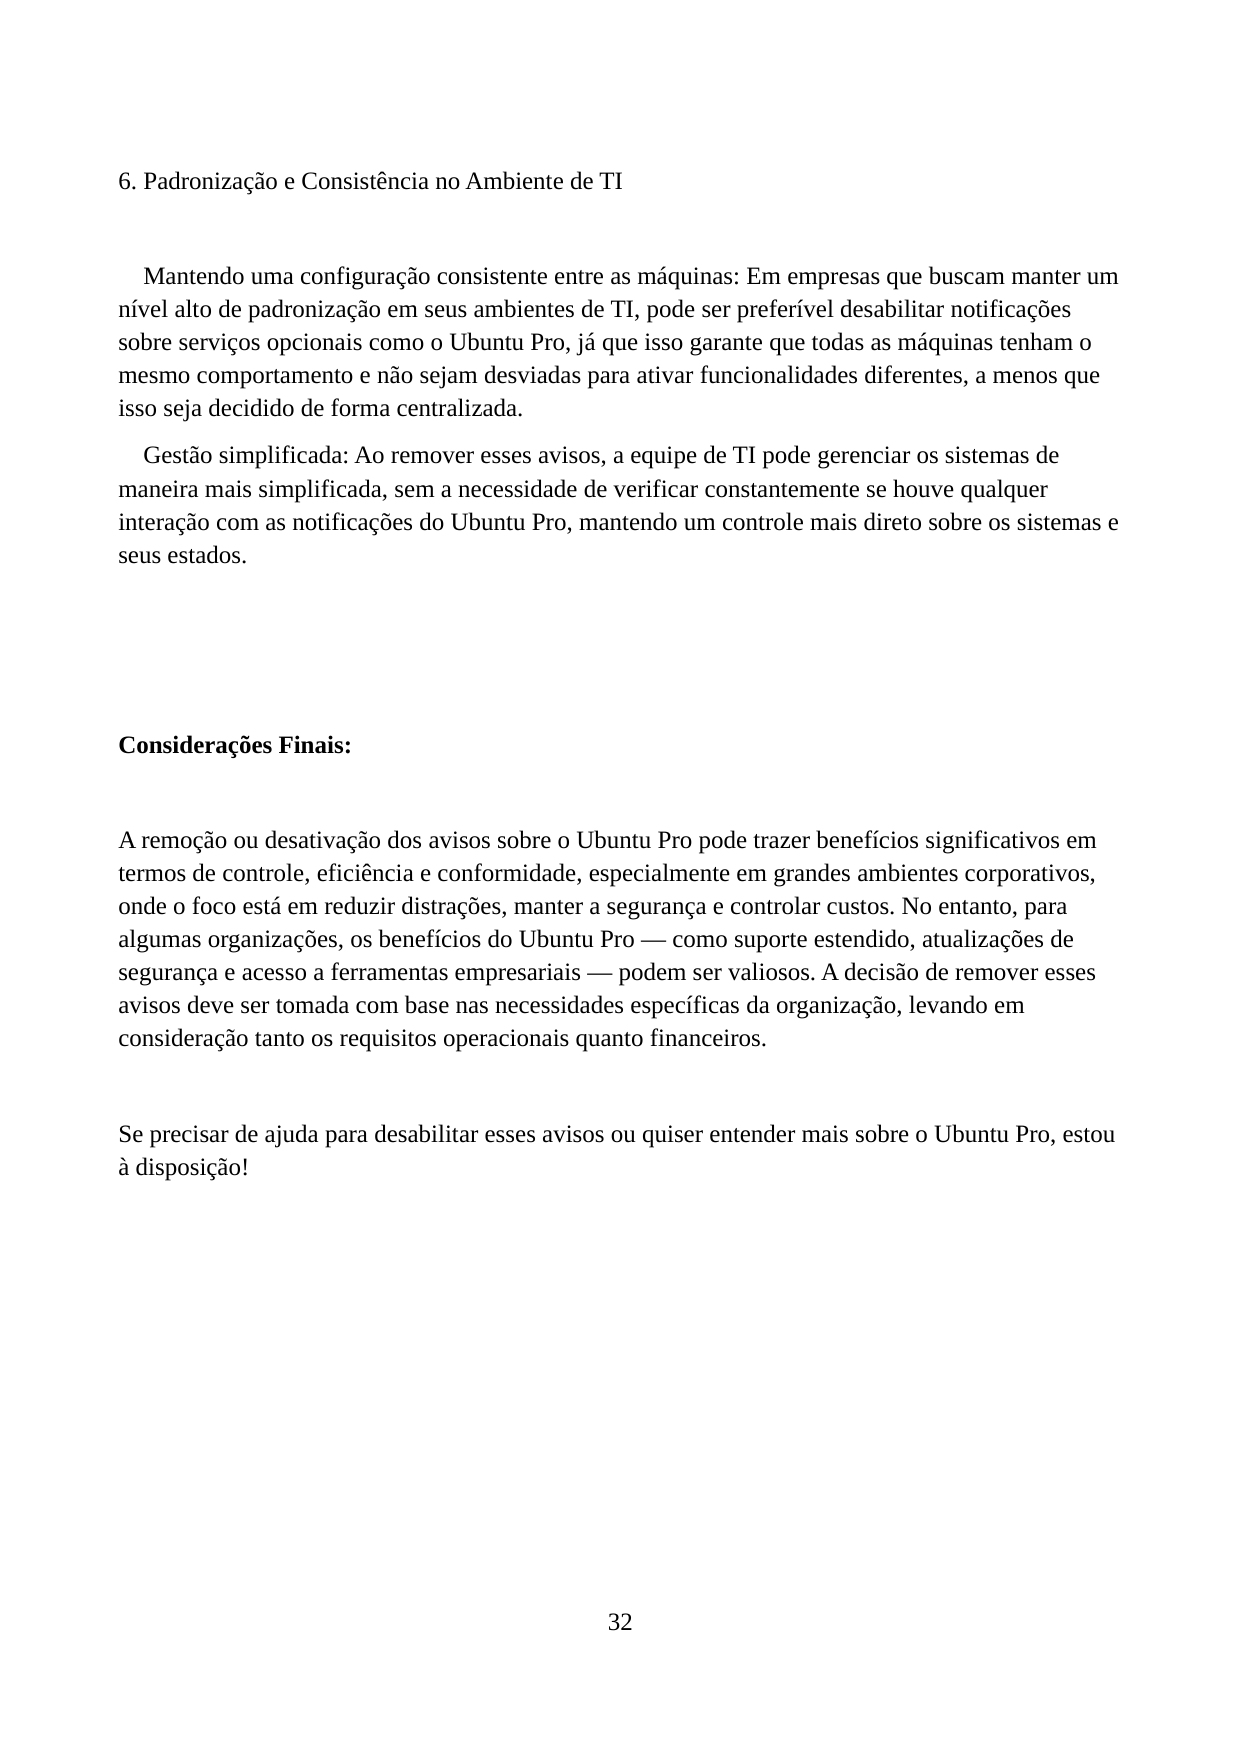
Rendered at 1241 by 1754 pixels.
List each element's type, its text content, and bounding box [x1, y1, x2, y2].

text A remoção ou desativação dos avisos sobre o Ubuntu Pro pode trazer benefícios significativos em termos de controle, eficiência e conformidade, especialmente em grandes ambientes corporativos, onde o foco está em reduzir distrações, manter a segurança e controlar custos. No entanto, para algumas organizações, os benefícios do Ubuntu Pro — como suporte estendido, atualizações de segurança e acesso a ferramentas empresariais — podem ser valiosos. A decisão de remover esses avisos deve ser tomada com base nas necessidades específicas da organização, levando em consideração tanto os requisitos operacionais quanto financeiros. [118, 825, 1122, 1052]
text Considerações Finais: [118, 730, 1122, 759]
text Mantendo uma configuração consistente entre as máquinas: Em empresas que buscam manter um nível alto de padronização em seus ambientes de TI, pode ser preferível desabilitar notificações sobre serviços opcionais como o Ubuntu Pro, já que isso garante que todas as máquinas tenham o mesmo comportamento e não sejam desviadas para ativar funcionalidades diferentes, a menos que isso seja decidido de forma centralizada. [118, 261, 1122, 422]
text Gestão simplificada: Ao remover esses avisos, a equipe de TI pode gerenciar os sistemas de maneira mais simplificada, sem a necessidade de verificar constantemente se houve qualquer interação com as notificações do Ubuntu Pro, mantendo um controle mais direto sobre os sistemas e seus estados. [118, 441, 1122, 568]
text 6. Padronização e Consistência no Ambiente de TI [118, 166, 1122, 194]
text Se precisar de ajuda para desabilitar esses avisos ou quiser entender mais sobre o Ubuntu Pro, estou à disposição! [118, 1119, 1122, 1180]
